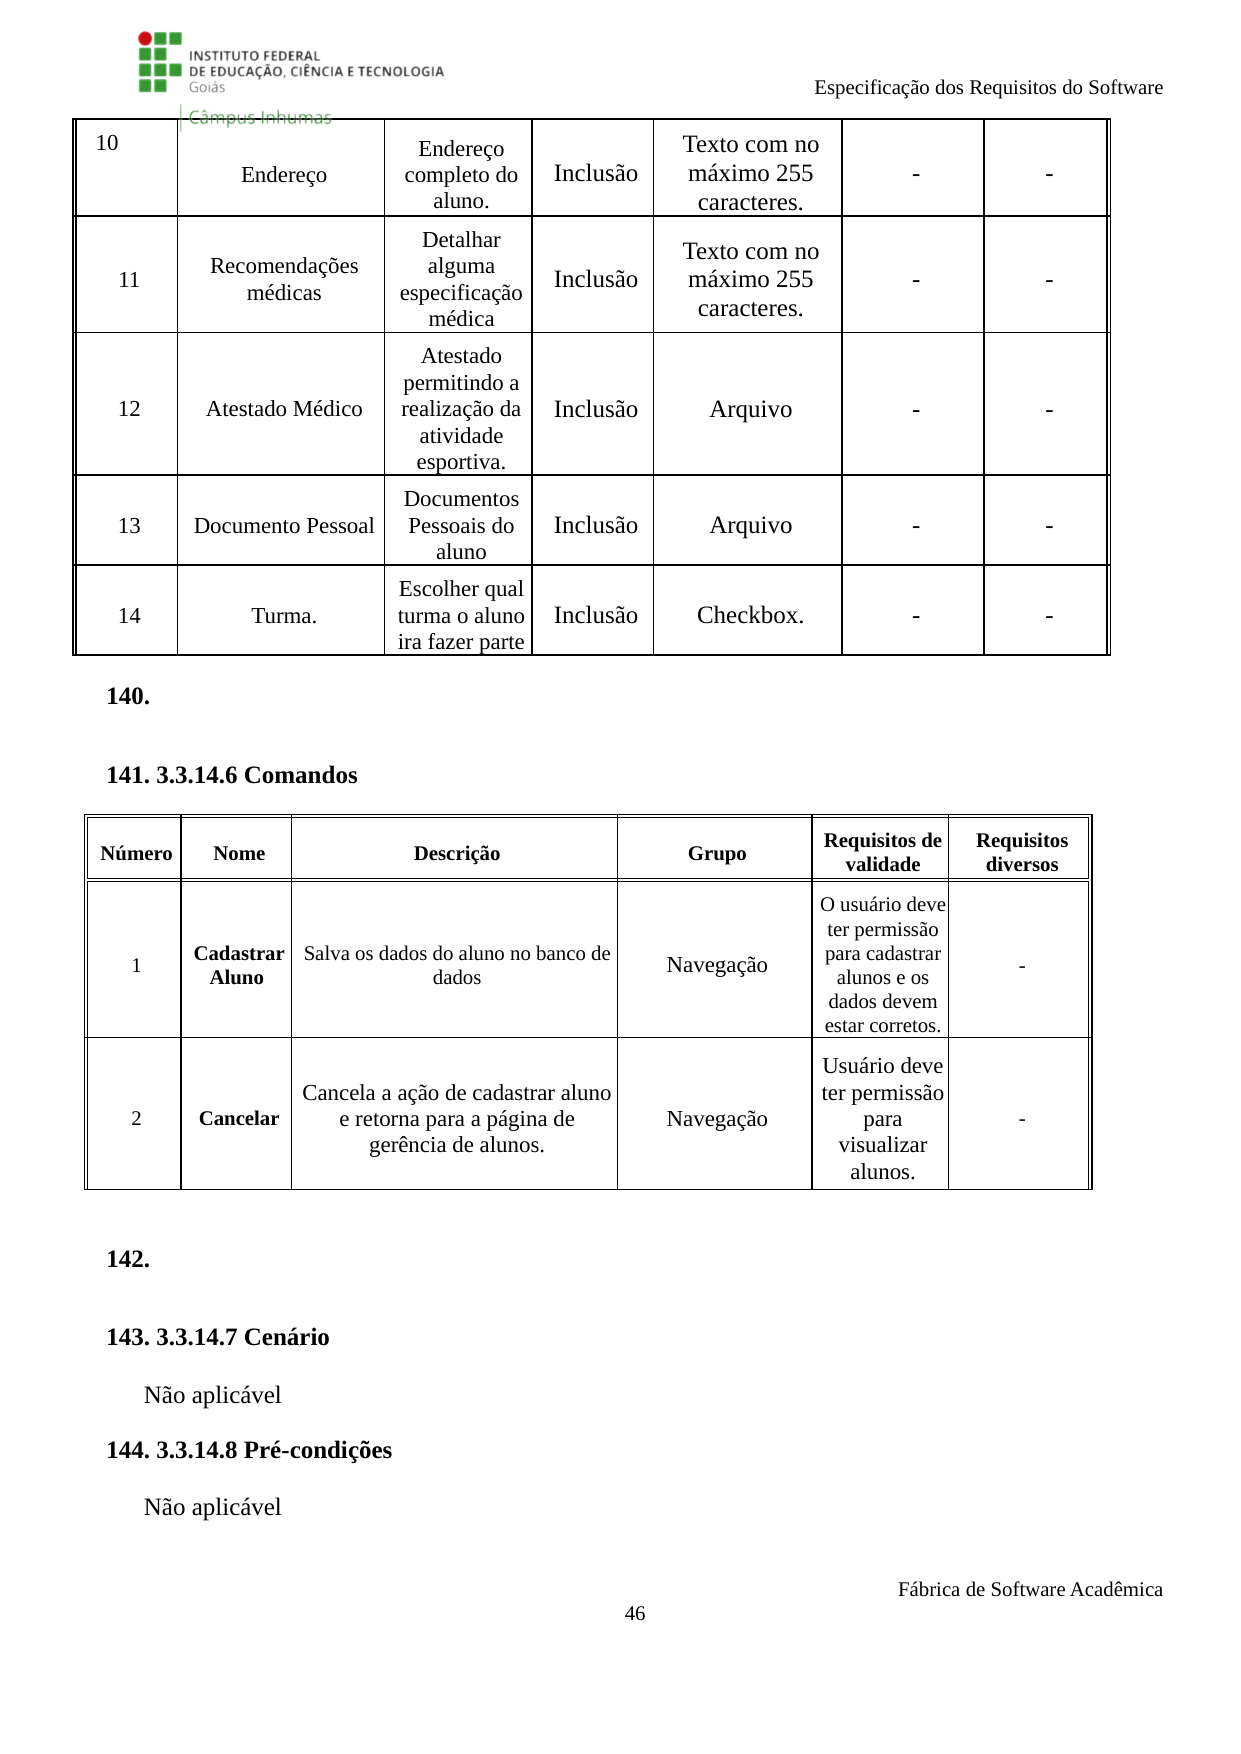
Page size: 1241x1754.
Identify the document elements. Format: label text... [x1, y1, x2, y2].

table_cell Inclusão [533, 566, 653, 654]
table_header Requisitos de validade [813, 818, 948, 878]
table_cell - [985, 333, 1106, 474]
text Não aplicável [106, 1376, 1163, 1410]
text Não aplicável [106, 1488, 1163, 1522]
table_cell Cancela a ação de cadastrar aluno e retorna para a página de gerência de alunos. [292, 1038, 617, 1188]
table_cell Inclusão [533, 333, 653, 474]
list 3.3.14.7 Cenário [106, 1322, 1163, 1351]
table_cell Usuário deve ter permissão para visualizar alunos. [813, 1038, 948, 1188]
table_cell Turma. [178, 566, 384, 654]
table_header Número [88, 818, 180, 878]
table_cell Checkbox. [654, 566, 841, 654]
table_cell O usuário deve ter permissão para cadastrar alunos e os dados devem estar corretos. [813, 882, 948, 1037]
table_cell 13 [77, 476, 177, 564]
table_cell Inclusão [533, 476, 653, 564]
table_cell - [985, 566, 1106, 654]
table_cell Arquivo [654, 476, 841, 564]
table_header Descrição [292, 818, 617, 878]
table_cell Endereço completo do aluno. [385, 120, 531, 215]
table_cell - [949, 882, 1088, 1037]
table_cell 2 [88, 1038, 180, 1188]
table_cell Detalhar alguma especificação médica [385, 217, 531, 332]
table_cell Documento Pessoal [178, 476, 384, 564]
table_cell Salva os dados do aluno no banco de dados [292, 882, 617, 1037]
table_cell Inclusão [533, 217, 653, 332]
table_cell 11 [77, 217, 177, 332]
table_cell Arquivo [654, 333, 841, 474]
table_cell 14 [77, 566, 177, 654]
table_cell Navegação [618, 882, 811, 1037]
table_cell Atestado permitindo a realização da atividade esportiva. [385, 333, 531, 474]
table_cell - [985, 476, 1106, 564]
table_cell Texto com no máximo 255 caracteres. [654, 120, 841, 215]
table_cell Documentos Pessoais do aluno [385, 476, 531, 564]
table_header Grupo [618, 818, 811, 878]
table_cell Inclusão [533, 120, 653, 215]
table_header Requisitos diversos [949, 818, 1088, 878]
list 3.3.14.6 Comandos [106, 760, 1163, 788]
table_header Nome [182, 818, 291, 878]
table_cell - [985, 120, 1106, 215]
table_cell Navegação [618, 1038, 811, 1188]
table_cell 10 [77, 120, 177, 215]
table_cell 1 [88, 882, 180, 1037]
table_cell Escolher qual turma o aluno ira fazer parte [385, 566, 531, 654]
table_cell Cadastrar Aluno [182, 882, 291, 1037]
table_cell - [843, 476, 983, 564]
table_cell Atestado Médico [178, 333, 384, 474]
table_cell - [949, 1038, 1088, 1188]
table_cell 12 [77, 333, 177, 474]
table_cell - [843, 217, 983, 332]
table_cell Texto com no máximo 255 caracteres. [654, 217, 841, 332]
table_cell - [843, 333, 983, 474]
table_cell Endereço [178, 120, 384, 215]
table_cell Cancelar [182, 1038, 291, 1188]
table_cell - [843, 120, 983, 215]
table_cell - [985, 217, 1106, 332]
table_cell Recomendações médicas [178, 217, 384, 332]
list 3.3.14.8 Pré-condições [106, 1435, 1163, 1463]
table_cell - [843, 566, 983, 654]
